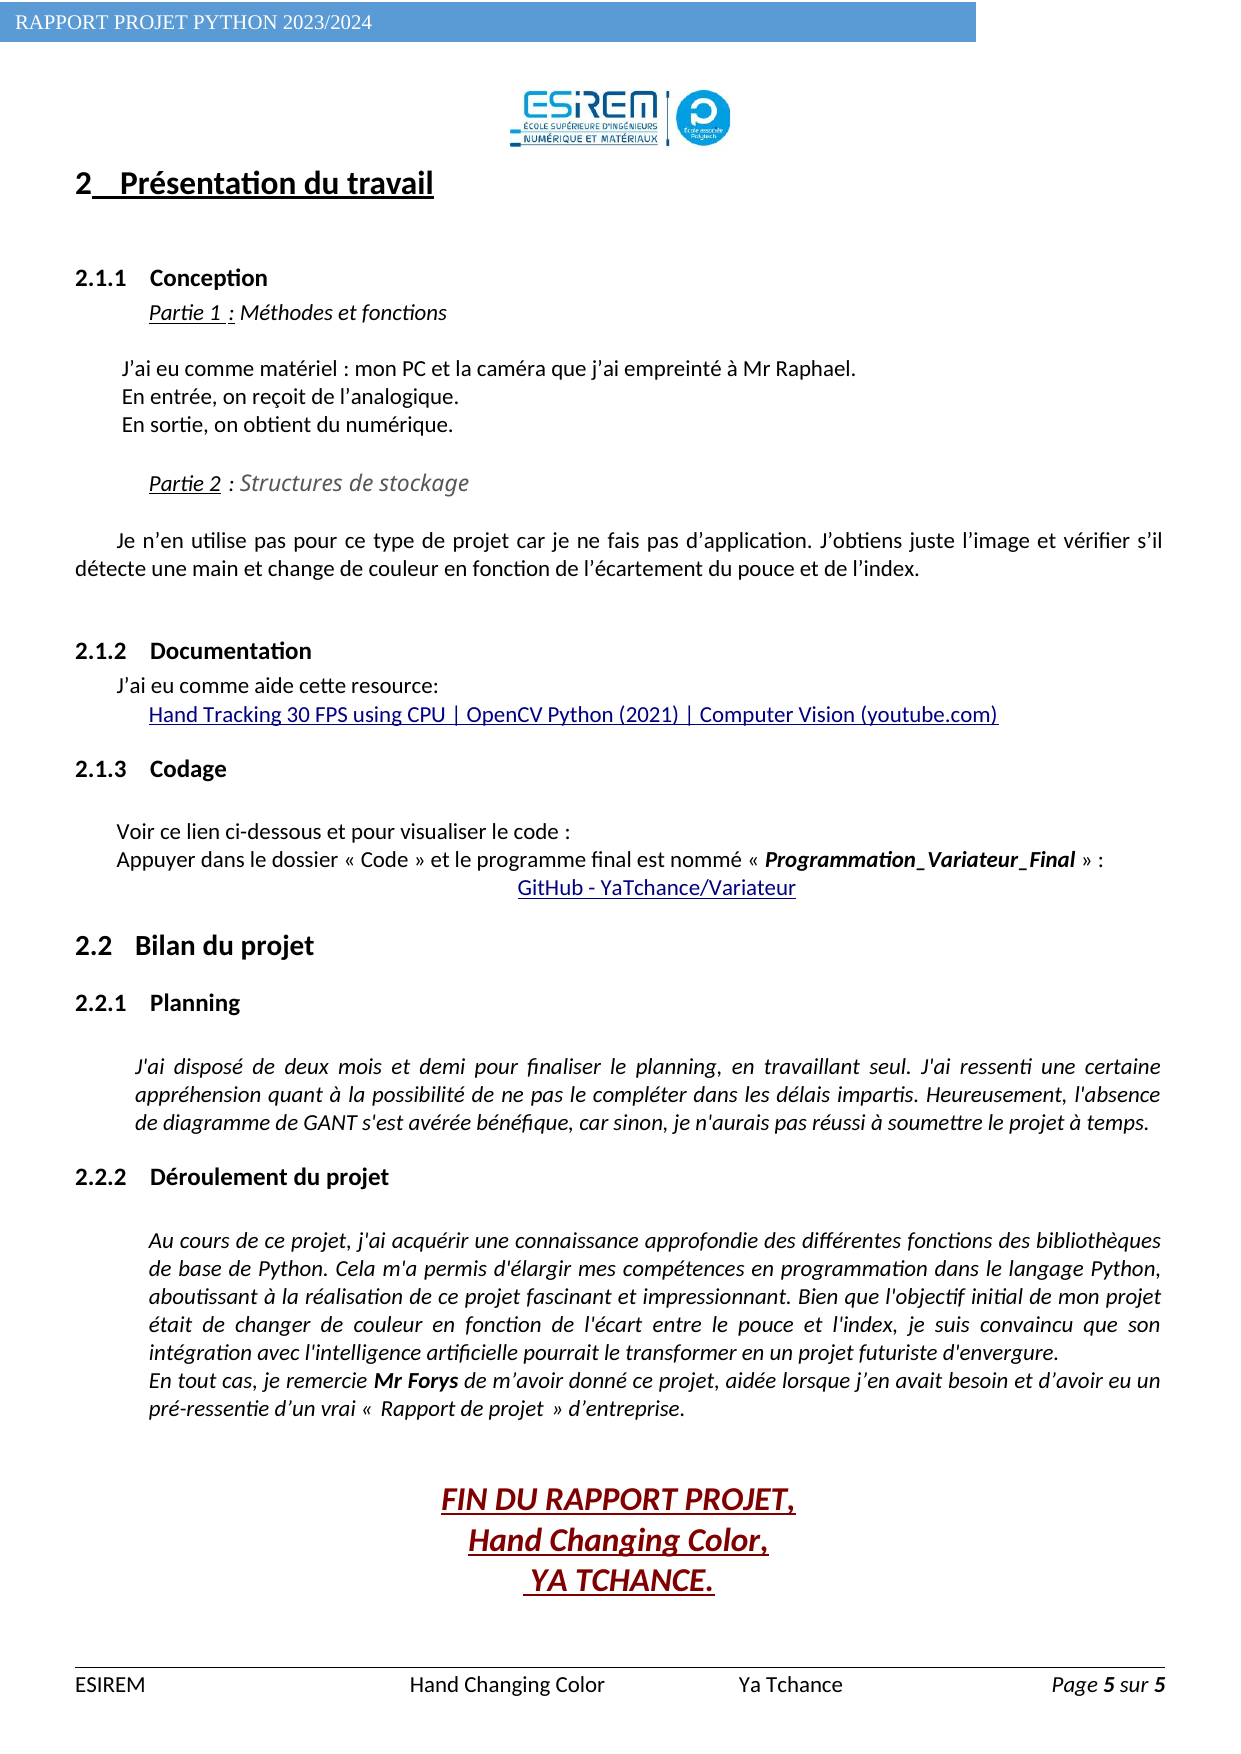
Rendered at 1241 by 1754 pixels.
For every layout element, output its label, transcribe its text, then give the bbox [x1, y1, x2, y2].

text GitHub - YaTchance/Variateur [444, 873, 1165, 902]
text Partie 2 : Structures de stockage [75, 467, 1165, 498]
text J’ai eu comme aide cette resource: [75, 672, 1165, 700]
text Voir ce lien ci-dessous et pour visualiser le code : [75, 817, 1165, 846]
subtitle Planning [75, 987, 1165, 1018]
subtitle Documentation [75, 635, 1165, 665]
text Je n’en utilise pas pour ce type de projet car je ne fais pas d’application. J’obtiens juste l’image et vérifier s’il détecte une main et change de couleur en fonction de l’écartement du pouce et de l’index. [75, 526, 1165, 582]
text Hand Tracking 30 FPS using CPU | OpenCV Python (2021) | Computer Vision (youtube.com) [75, 700, 1165, 728]
text Appuyer dans le dossier « Code » et le programme final est nommé « Programmation_Variateur_Final » : [75, 846, 1165, 873]
text Au cours de ce projet, j'ai acquérir une connaissance approfondie des différentes fonctions des bibliothèques de base de Python. Cela m'a permis d'élargir mes compétences en programmation dans le langage Python, aboutissant à la réalisation de ce projet fascinant et impressionnant. Bien que l'objectif initial de mon projet était de changer de couleur en fonction de l'écart entre le pouce et l'index, je suis convaincu que son intégration avec l'intelligence artificielle pourrait le transformer en un projet futuriste d'envergure. [149, 1226, 1165, 1366]
subtitle Conception [75, 262, 1165, 292]
subtitle Présentation du travail [75, 102, 1165, 202]
subtitle Déroulement du projet [75, 1161, 1165, 1192]
text En tout cas, je remercie Mr Forys de m’avoir donné ce projet, aidée lorsque j’en avait besoin et d’avoir eu un pré-ressentie d’un vrai « Rapport de projet » d’entreprise. [149, 1366, 1165, 1422]
text FIN DU RAPPORT PROJET, [75, 1478, 1165, 1519]
text J'ai disposé de deux mois et demi pour finaliser le planning, en travaillant seul. J'ai ressenti une certaine appréhension quant à la possibilité de ne pas le compléter dans les délais impartis. Heureusement, l'absence de diagramme de GANT s'est avérée bénéfique, car sinon, je n'aurais pas réussi à soumettre le projet à temps. [135, 1052, 1165, 1136]
subtitle Codage [75, 753, 1165, 783]
text Partie 1 : Méthodes et fonctions [75, 298, 1165, 326]
text J’ai eu comme matériel : mon PC et la caméra que j’ai empreinté à Mr Raphael. [75, 354, 1165, 382]
text Hand Changing Color, [75, 1519, 1165, 1559]
text En entrée, on reçoit de l’analogique. [75, 382, 1165, 411]
text En sortie, on obtient du numérique. [75, 411, 1165, 438]
subtitle Bilan du projet [75, 927, 1165, 962]
text YA TCHANCE. [75, 1559, 1165, 1600]
